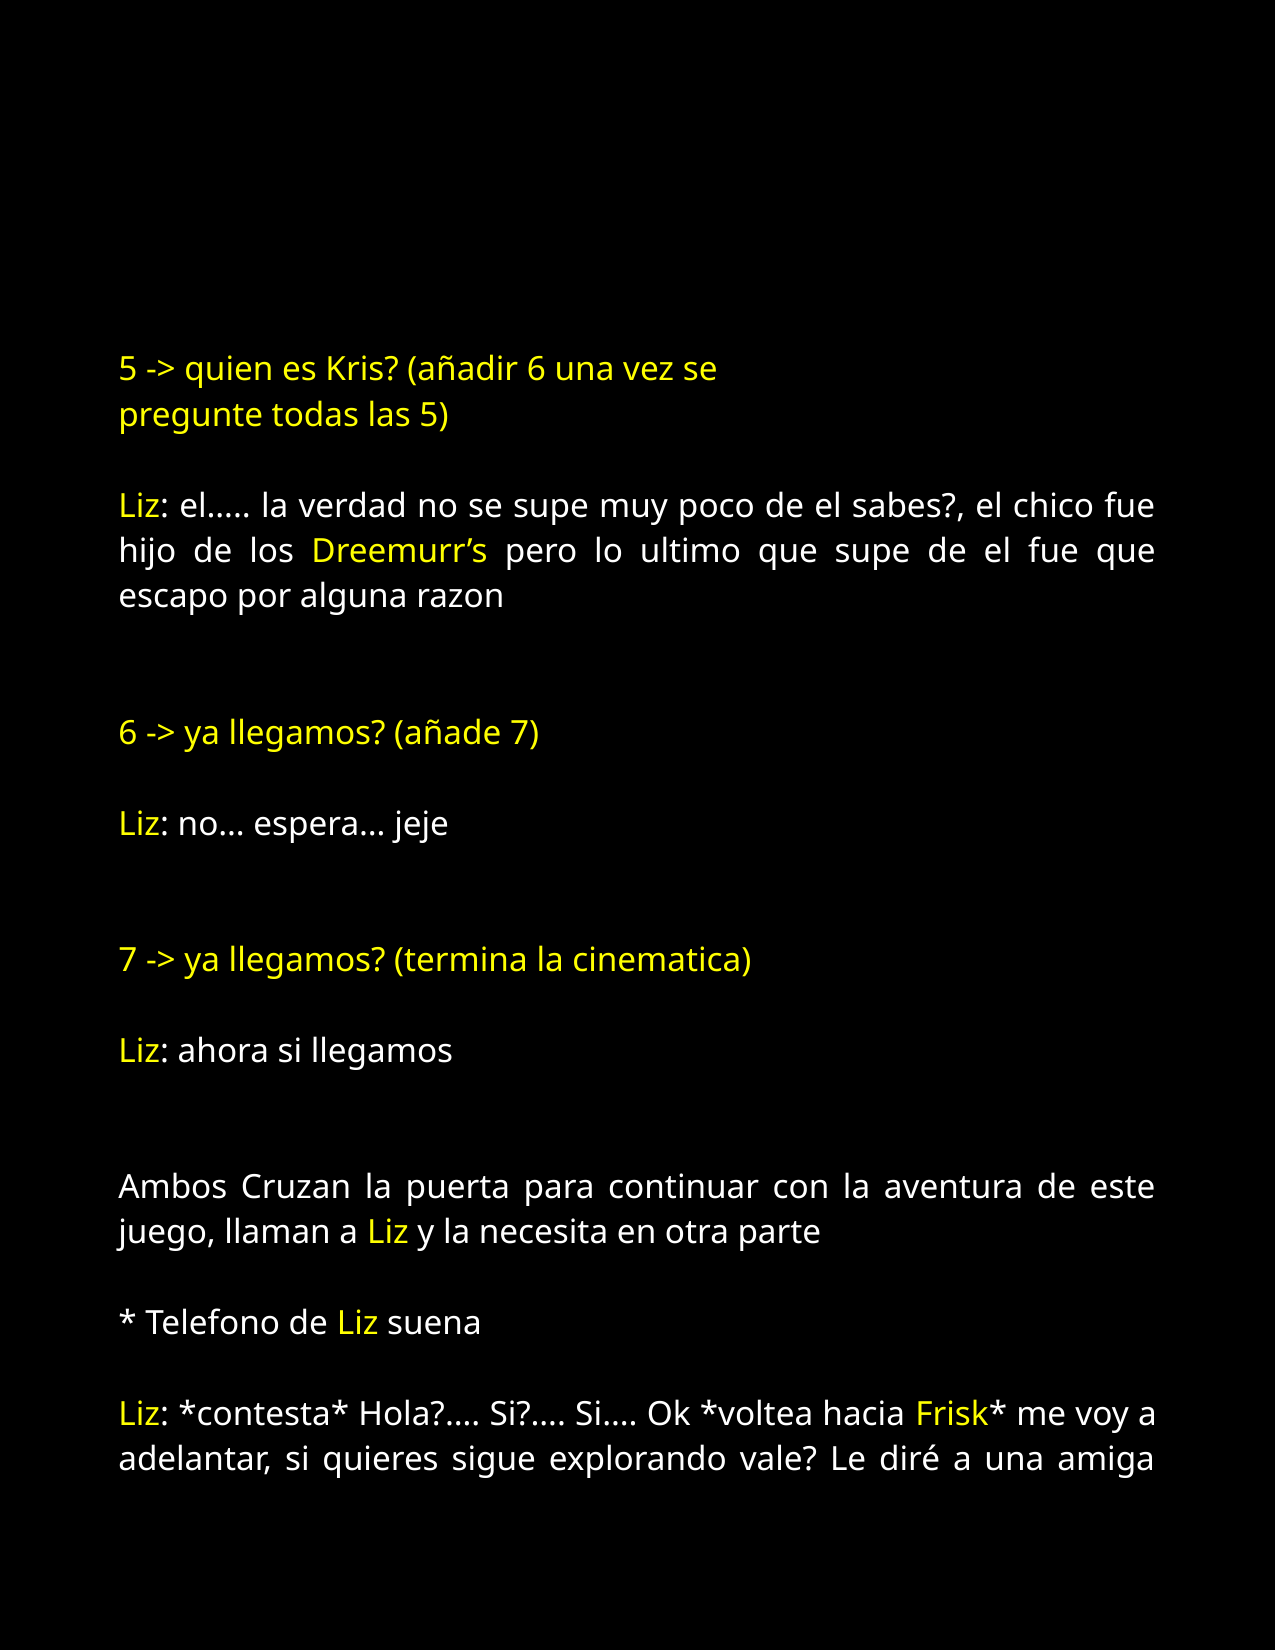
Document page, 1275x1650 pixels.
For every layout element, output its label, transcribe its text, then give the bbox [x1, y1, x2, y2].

text 5 -> quien es Kris? (añadir 6 una vez se [118, 345, 1157, 391]
text 6 -> ya llegamos? (añade 7) [118, 708, 1157, 754]
text Ambos Cruzan la puerta para continuar con la aventura de este juego, llaman a Liz y la necesita en otra parte [118, 1163, 1157, 1253]
text Liz: *contesta* Hola?…. Si?…. Si…. Ok *voltea hacia Frisk* me voy a adelantar, si quieres sigue explorando vale? Le diré a una amiga [118, 1390, 1157, 1481]
text * Telefono de Liz suena [118, 1299, 1157, 1344]
text 7 -> ya llegamos? (termina la cinematica) [118, 936, 1157, 981]
text Liz: ahora si llegamos [118, 1026, 1157, 1072]
text Liz: no… espera… jeje [118, 799, 1157, 845]
text Liz: el….. la verdad no se supe muy poco de el sabes?, el chico fue hijo de los Dreemurr’s pero lo ultimo que supe de el fue que escapo por alguna razon [118, 481, 1157, 618]
text pregunte todas las 5) [118, 391, 1157, 436]
